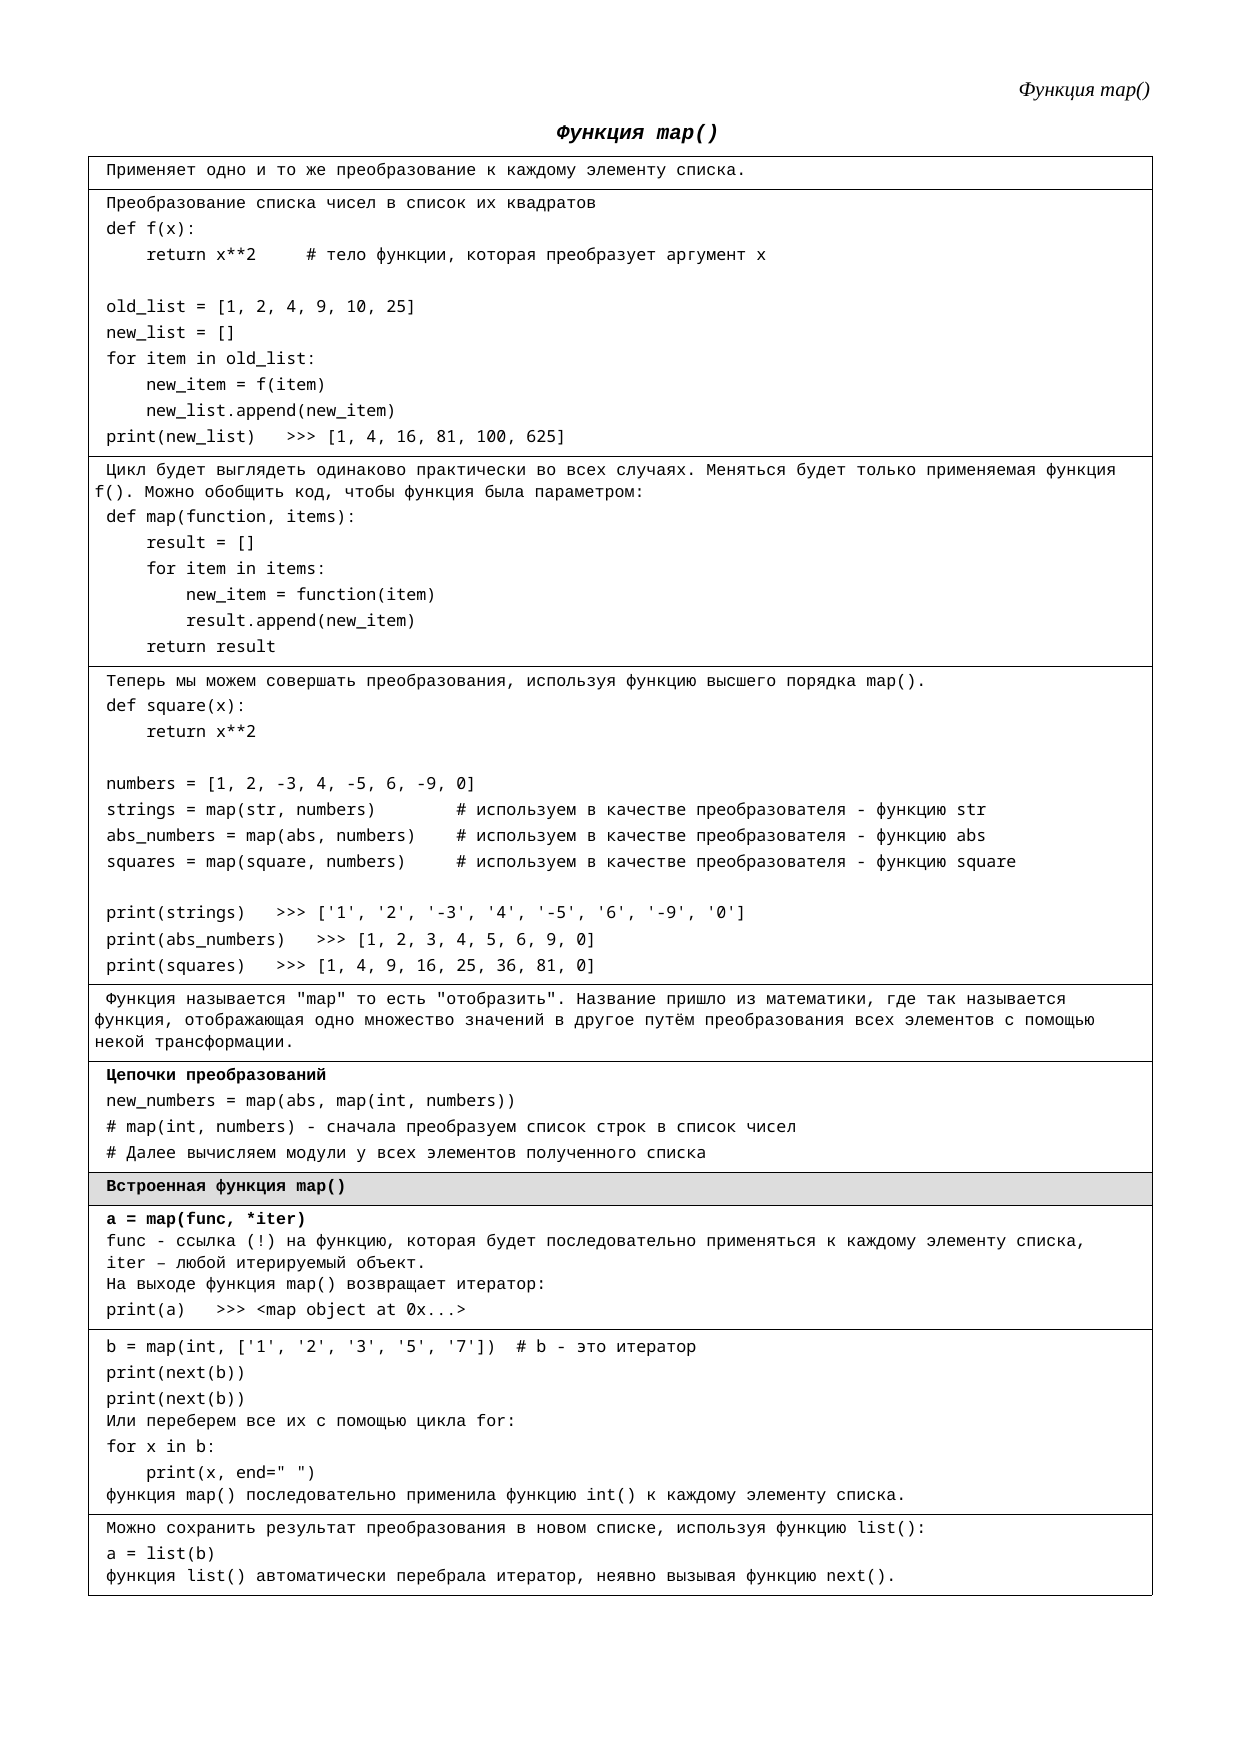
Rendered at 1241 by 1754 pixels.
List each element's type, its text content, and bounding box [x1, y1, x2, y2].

subtitle Функция map() [126, 122, 1152, 146]
table_cell b = map(int, ['1', '2', '3', '5', '7']) # b - это итератор print(next(b)) print(next(b)) Или переберем все их с помощью цикла for: for x in b: print(x, end=" ") функция map() последовательно применила функцию int() к каждому элементу списка. [89, 1330, 1152, 1514]
table_cell Функция называется "map" то есть "отобразить". Название пришло из математики, где так называется функция, отображающая одно множество значений в другое путём преобразования всех элементов с помощью некой трансформации. [89, 985, 1152, 1061]
table_cell Цикл будет выглядеть одинаково практически во всех случаях. Меняться будет только применяемая функция f(). Можно обобщить код, чтобы функция была параметром: def map(function, items): result = [] for item in items: new_item = function(item) result.append(new_item) return result [89, 457, 1152, 666]
table_header Применяет одно и то же преобразование к каждому элементу списка. [89, 157, 1152, 189]
table_cell Можно сохранить результат преобразования в новом списке, используя функцию list(): a = list(b) функция list() автоматически перебрала итератор, неявно вызывая функцию next(). [89, 1515, 1152, 1595]
table_cell Цепочки преобразований new_numbers = map(abs, map(int, numbers)) # map(int, numbers) - сначала преобразуем список строк в список чисел # Далее вычисляем модули у всех элементов полученного списка [89, 1062, 1152, 1172]
table_cell a = map(func, *iter) func - ссылка (!) на функцию, которая будет последовательно применяться к каждому элементу списка, iter – любой итерируемый объект. На выходе функция map() возвращает итератор: print(a) >>> <map object at 0x...> [89, 1206, 1152, 1329]
table_cell Преобразование списка чисел в список их квадратов def f(x): return x**2 # тело функции, которая преобразует аргумент x old_list = [1, 2, 4, 9, 10, 25] new_list = [] for item in old_list: new_item = f(item) new_list.append(new_item) print(new_list) >>> [1, 4, 16, 81, 100, 625] [89, 190, 1152, 456]
table_cell Теперь мы можем совершать преобразования, используя функцию высшего порядка map(). def square(x): return x**2 numbers = [1, 2, -3, 4, -5, 6, -9, 0] strings = map(str, numbers) # используем в качестве преобразователя - функцию str abs_numbers = map(abs, numbers) # используем в качестве преобразователя - функцию abs squares = map(square, numbers) # используем в качестве преобразователя - функцию square print(strings) >>> ['1', '2', '-3', '4', '-5', '6', '-9', '0'] print(abs_numbers) >>> [1, 2, 3, 4, 5, 6, 9, 0] print(squares) >>> [1, 4, 9, 16, 25, 36, 81, 0] [89, 667, 1152, 984]
table_cell Встроенная функция map() [89, 1173, 1152, 1205]
